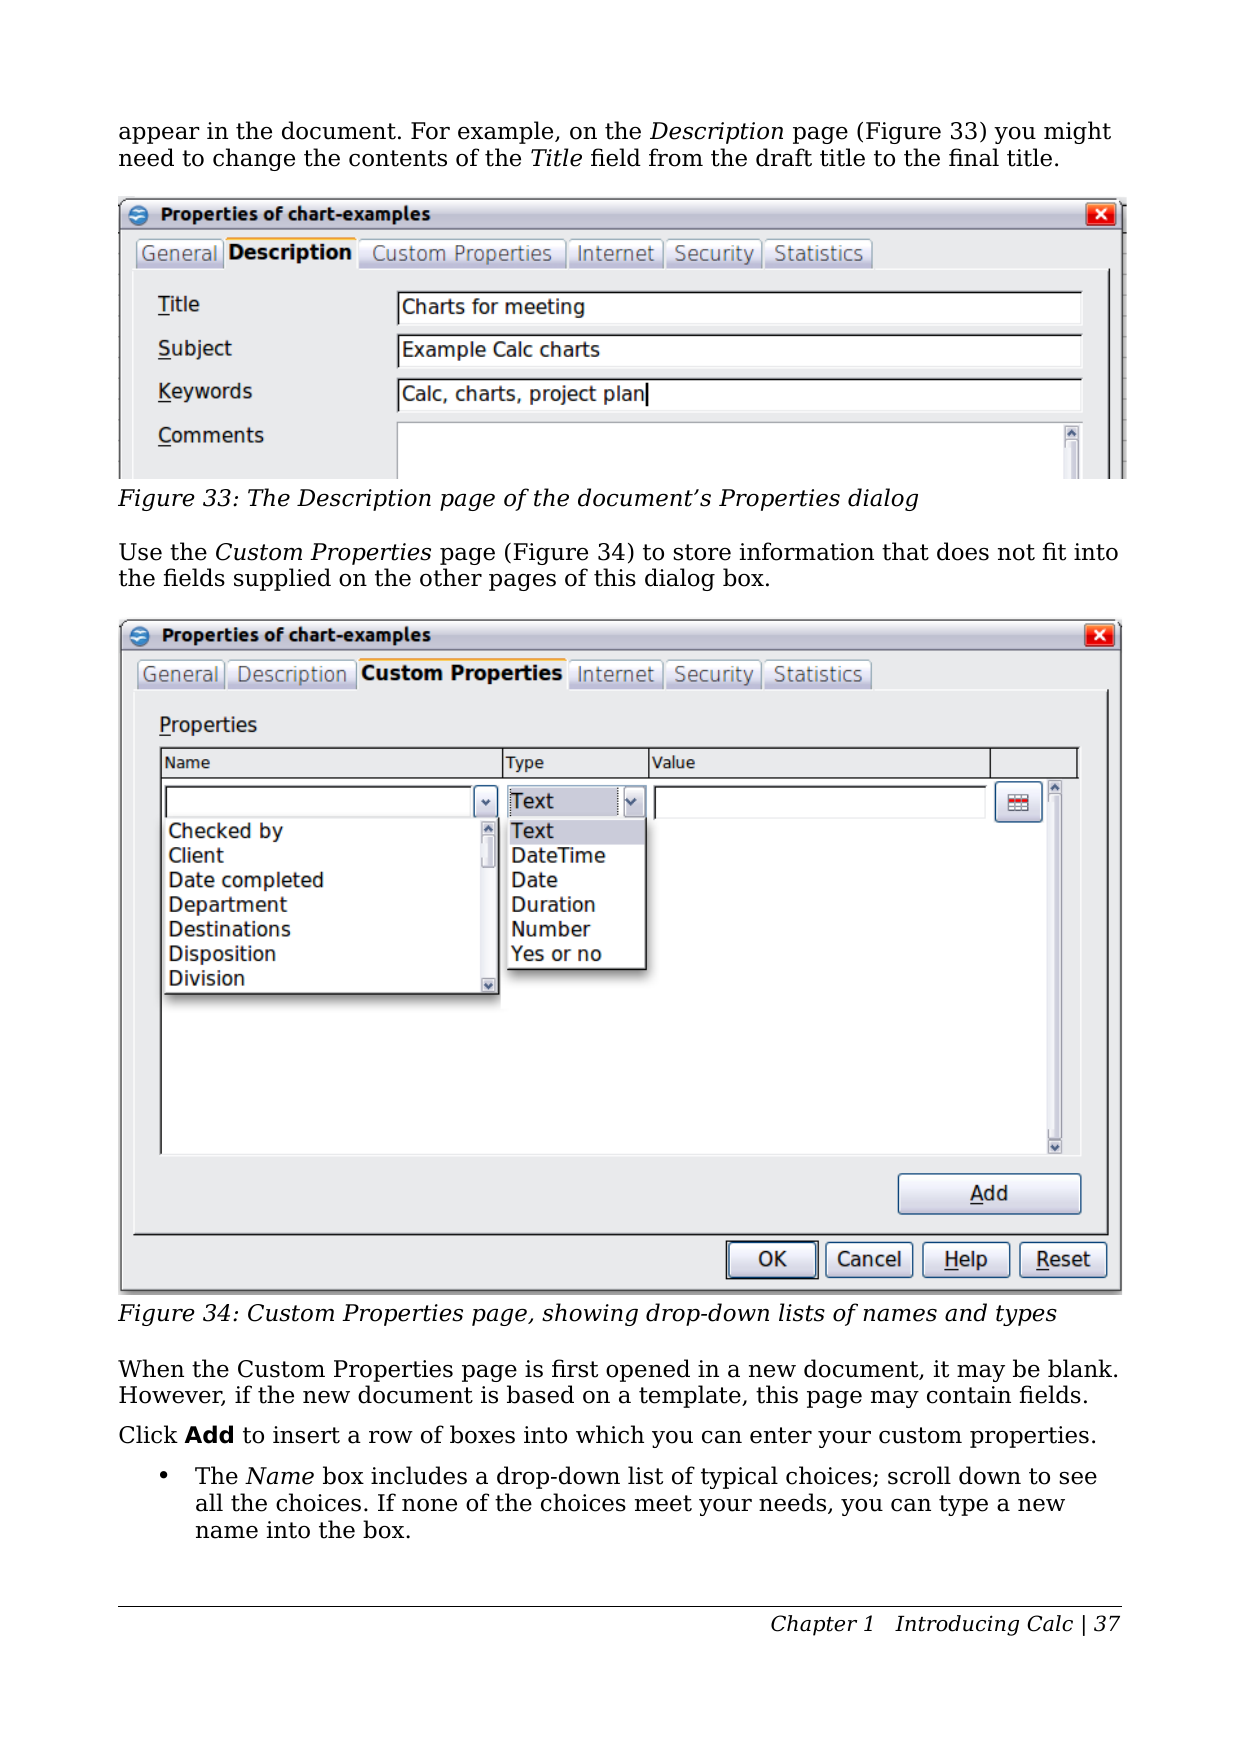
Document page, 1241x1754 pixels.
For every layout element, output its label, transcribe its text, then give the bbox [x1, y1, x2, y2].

text Figure 34: Custom Properties page, showing drop-down lists of names and types [118, 1301, 1122, 1327]
list The Name box includes a drop-down list of typical choices; scroll down to see all the choices. If none of the choices meet your needs, you can type a new name into the box. [156, 1461, 1122, 1543]
text Use the Custom Properties page (Figure 34) to store information that does not fit into the fields supplied on the other pages of this dialog box. [118, 539, 1122, 592]
picture [118, 196, 1127, 479]
text When the Custom Properties page is first opened in a new document, it may be blank. However, if the new document is based on a template, this page may contain fields. [118, 1356, 1122, 1409]
text appear in the document. For example, on the Description page (Figure 33) you might need to change the contents of the Title field from the draft title to the final title. [118, 118, 1122, 171]
text Click Add to insert a row of boxes into which you can enter your custom properties. [118, 1422, 1122, 1448]
text Figure 33: The Description page of the document’s Properties dialog [118, 486, 1127, 512]
picture [118, 617, 1123, 1295]
